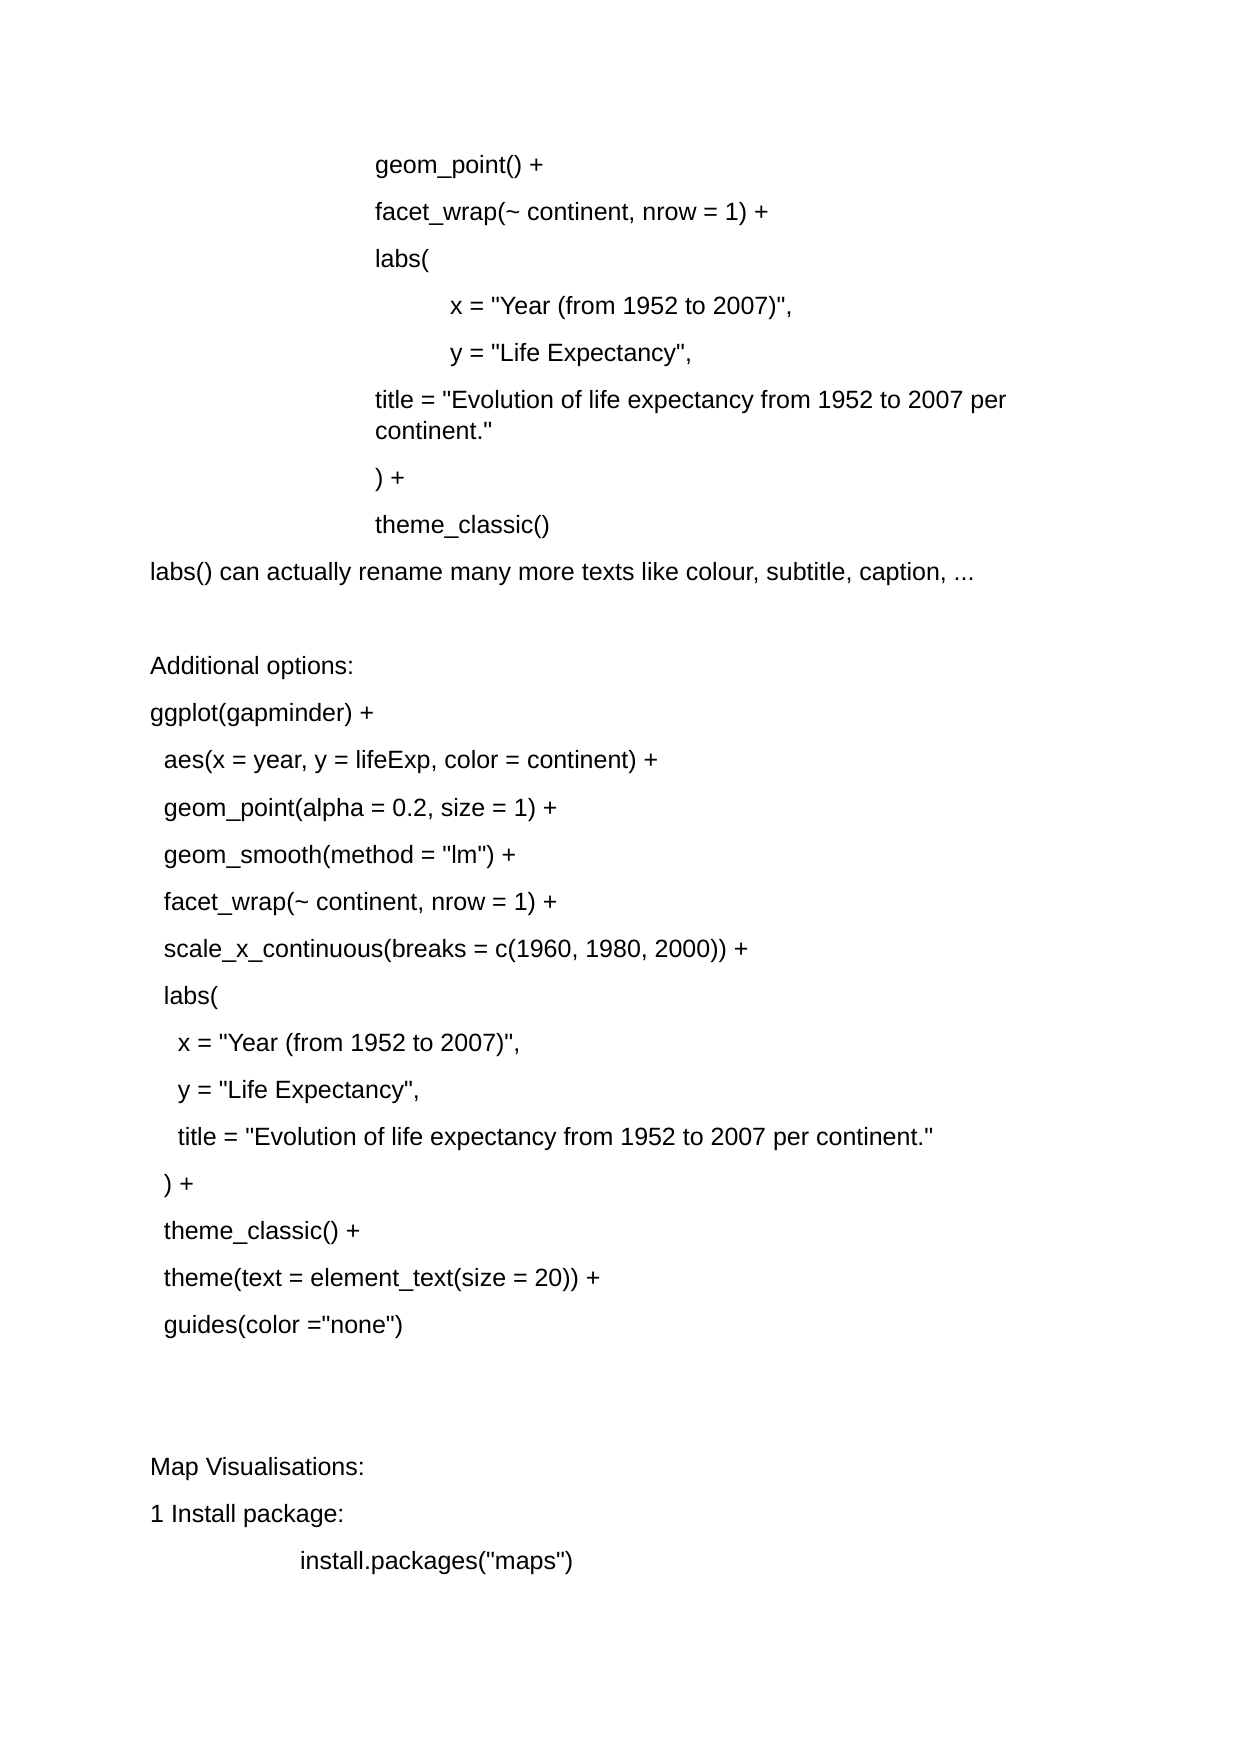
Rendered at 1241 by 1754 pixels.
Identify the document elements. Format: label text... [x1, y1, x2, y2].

text y = "Life Expectancy", [150, 1075, 1090, 1104]
text facet_wrap(~ continent, nrow = 1) + [150, 197, 1090, 226]
text labs( [150, 244, 1090, 273]
text facet_wrap(~ continent, nrow = 1) + [150, 887, 1090, 915]
text title = "Evolution of life expectancy from 1952 to 2007 per continent." [150, 1122, 1090, 1151]
text ) + [300, 463, 1090, 492]
text y = "Life Expectancy", [150, 338, 1090, 367]
text theme(text = element_text(size = 20)) + [150, 1263, 1090, 1292]
text Map Visualisations: [150, 1452, 1090, 1480]
text x = "Year (from 1952 to 2007)", [150, 291, 1090, 320]
text ggplot(gapminder) + [150, 698, 1090, 727]
text geom_smooth(method = "lm") + [150, 839, 1090, 868]
text Additional options: [150, 651, 1090, 680]
text labs( [150, 981, 1090, 1009]
text 1 Install package: [150, 1499, 1090, 1527]
text geom_point() + [150, 150, 1090, 179]
text theme_classic() + [150, 1216, 1090, 1245]
text title = "Evolution of life expectancy from 1952 to 2007 per continent." [375, 385, 1090, 444]
text labs() can actually rename many more texts like colour, subtitle, caption, ... [150, 557, 1090, 586]
text guides(color ="none") [150, 1310, 1090, 1339]
text ) + [150, 1169, 1090, 1198]
text aes(x = year, y = lifeExp, color = continent) + [150, 745, 1090, 774]
text geom_point(alpha = 0.2, size = 1) + [150, 792, 1090, 821]
text scale_x_continuous(breaks = c(1960, 1980, 2000)) + [150, 934, 1090, 962]
text theme_classic() [150, 510, 1090, 539]
text install.packages("maps") [225, 1546, 1090, 1574]
text x = "Year (from 1952 to 2007)", [150, 1028, 1090, 1057]
